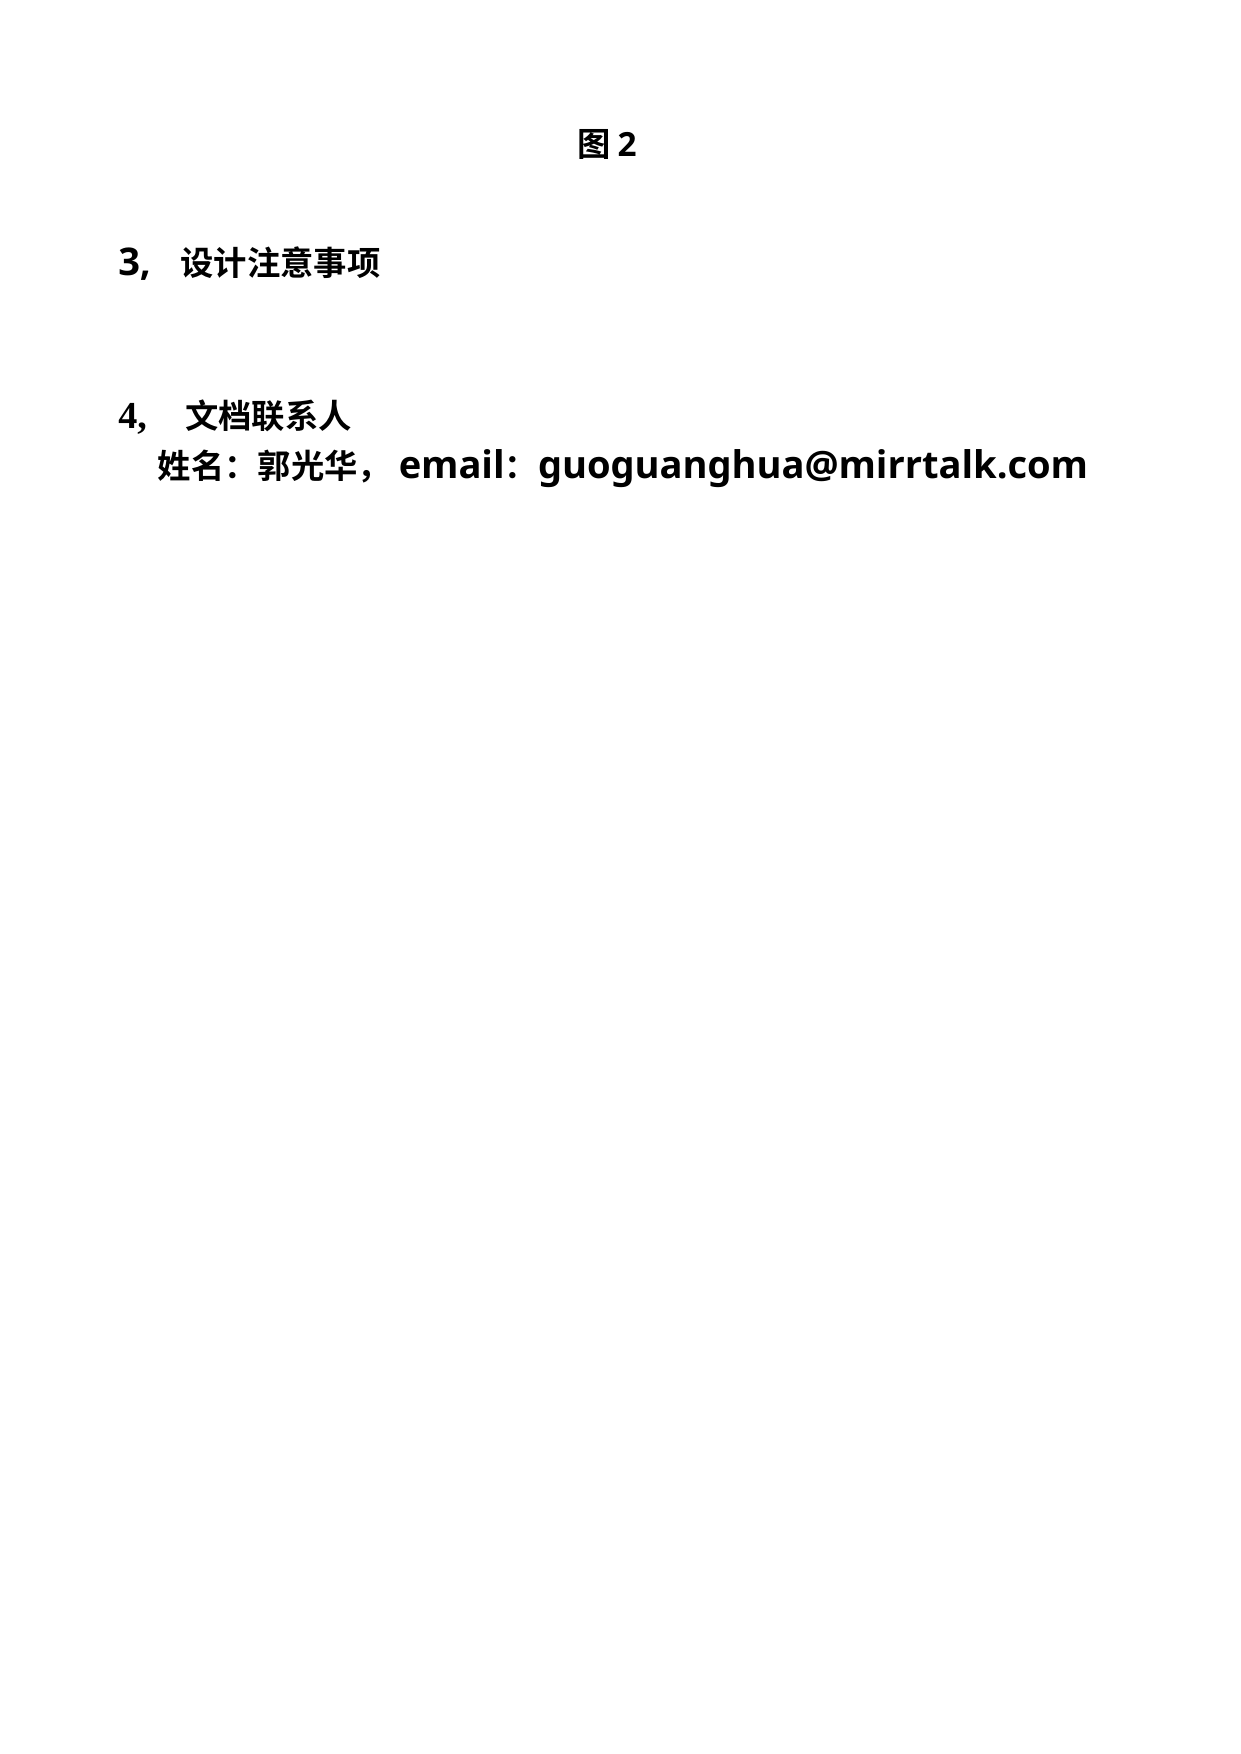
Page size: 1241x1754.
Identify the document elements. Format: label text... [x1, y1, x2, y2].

text 姓名：郭光华， email：guoguanghua@mirrtalk.com [118, 438, 1122, 490]
text 图2 [118, 118, 1122, 167]
text 3, 设计注意事项 [118, 235, 1122, 286]
text 4, 文档联系人 [118, 390, 1122, 438]
